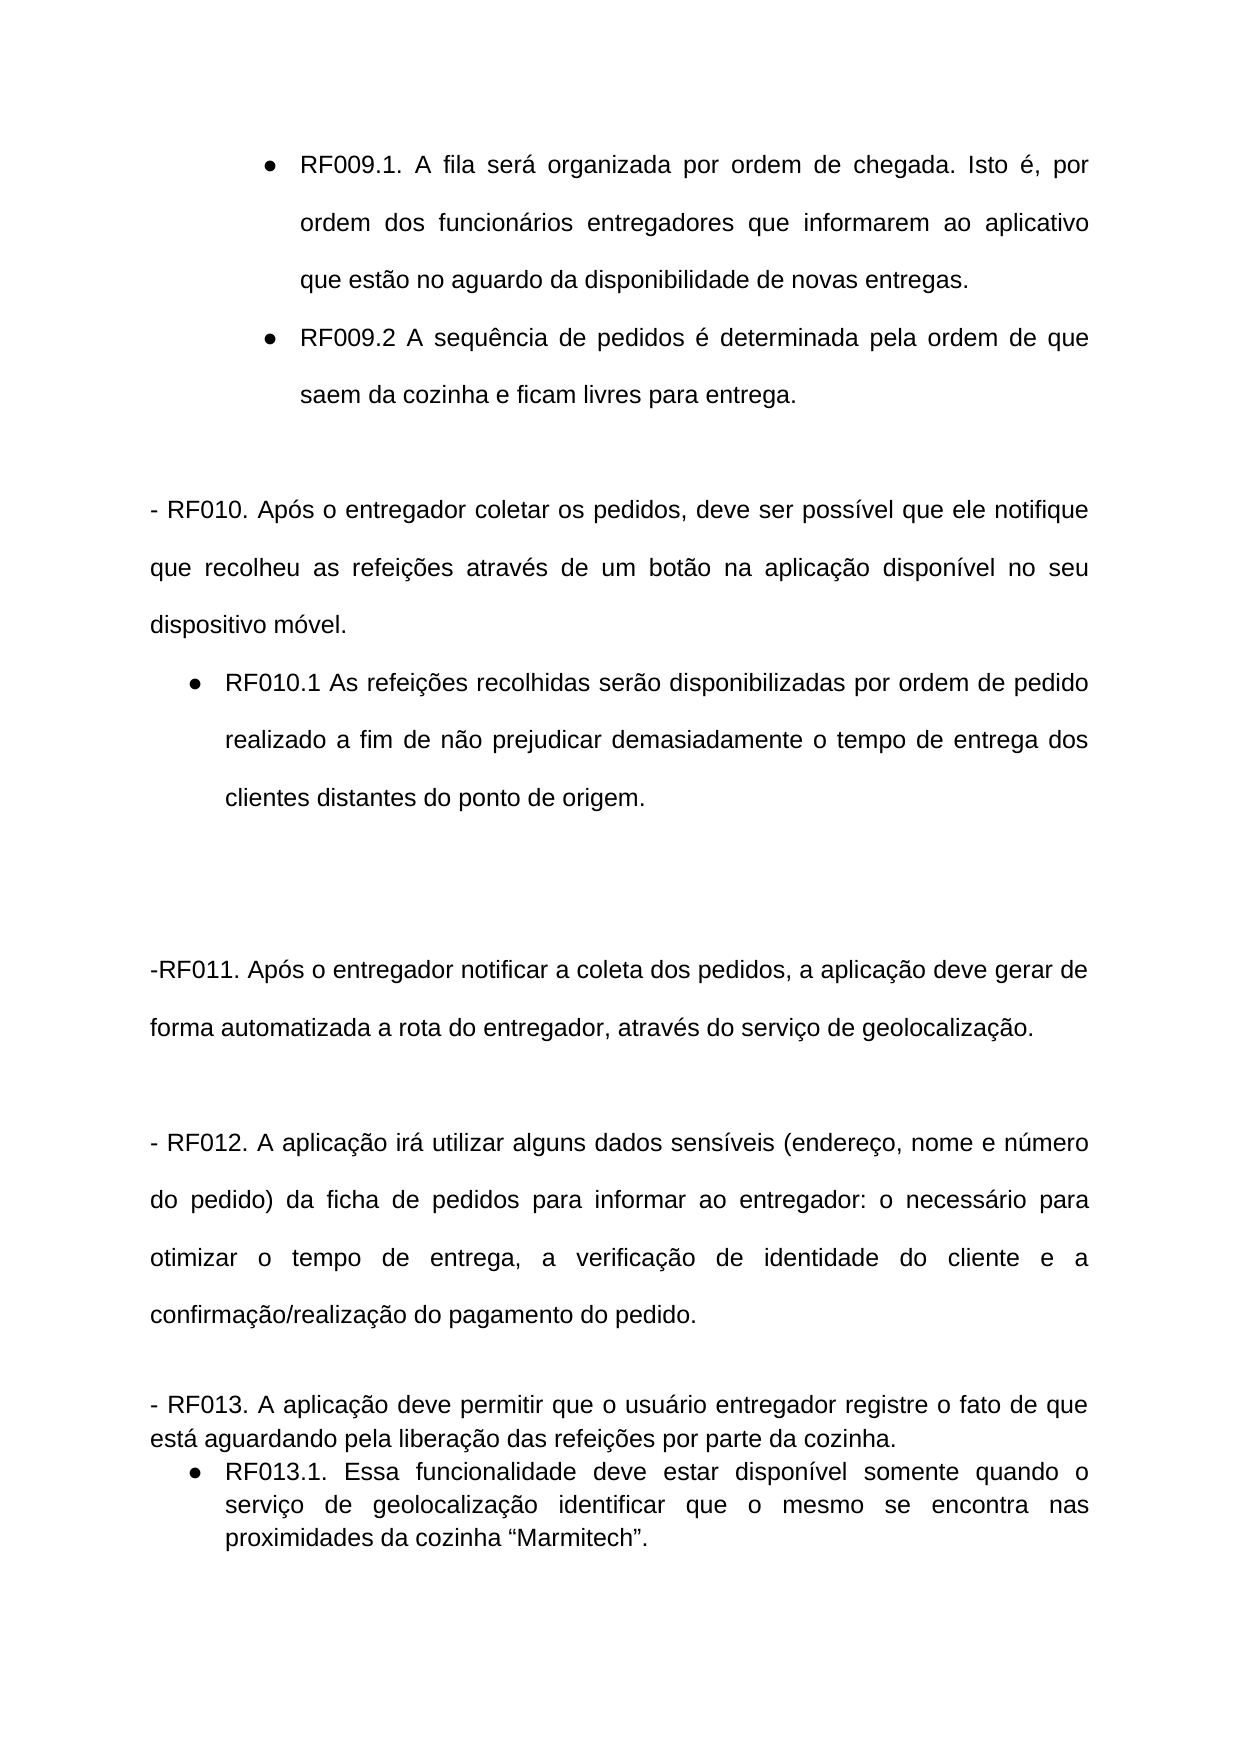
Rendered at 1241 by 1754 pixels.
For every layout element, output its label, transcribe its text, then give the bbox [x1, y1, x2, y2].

list RF013.1. Essa funcionalidade deve estar disponível somente quando o serviço de geolocalização identificar que o mesmo se encontra nas proximidades da cozinha “Marmitech”. [187, 1457, 1091, 1551]
list RF009.2 A sequência de pedidos é determinada pela ordem de que saem da cozinha e ficam livres para entrega. [262, 322, 1091, 409]
list RF009.1. A fila será organizada por ordem de chegada. Isto é, por ordem dos funcionários entregadores que informarem ao aplicativo que estão no aguardo da disponibilidade de novas entregas. [262, 150, 1091, 294]
list RF010.1 As refeições recolhidas serão disponibilizadas por ordem de pedido realizado a fim de não prejudicar demasiadamente o tempo de entrega dos clientes distantes do ponto de origem. [187, 667, 1091, 811]
text -RF011. Após o entregador notificar a coleta dos pedidos, a aplicação deve gerar de forma automatizada a rota do entregador, através do serviço de geolocalização. [150, 955, 1091, 1041]
text - RF012. A aplicação irá utilizar alguns dados sensíveis (endereço, nome e número do pedido) da ficha de pedidos para informar ao entregador: o necessário para otimizar o tempo de entrega, a verificação de identidade do cliente e a confirmação/realização do pagamento do pedido. [150, 1127, 1091, 1329]
text - RF013. A aplicação deve permitir que o usuário entregador registre o fato de que está aguardando pela liberação das refeições por parte da cozinha. [150, 1391, 1091, 1452]
text - RF010. Após o entregador coletar os pedidos, deve ser possível que ele notifique que recolheu as refeições através de um botão na aplicação disponível no seu dispositivo móvel. [150, 495, 1091, 639]
